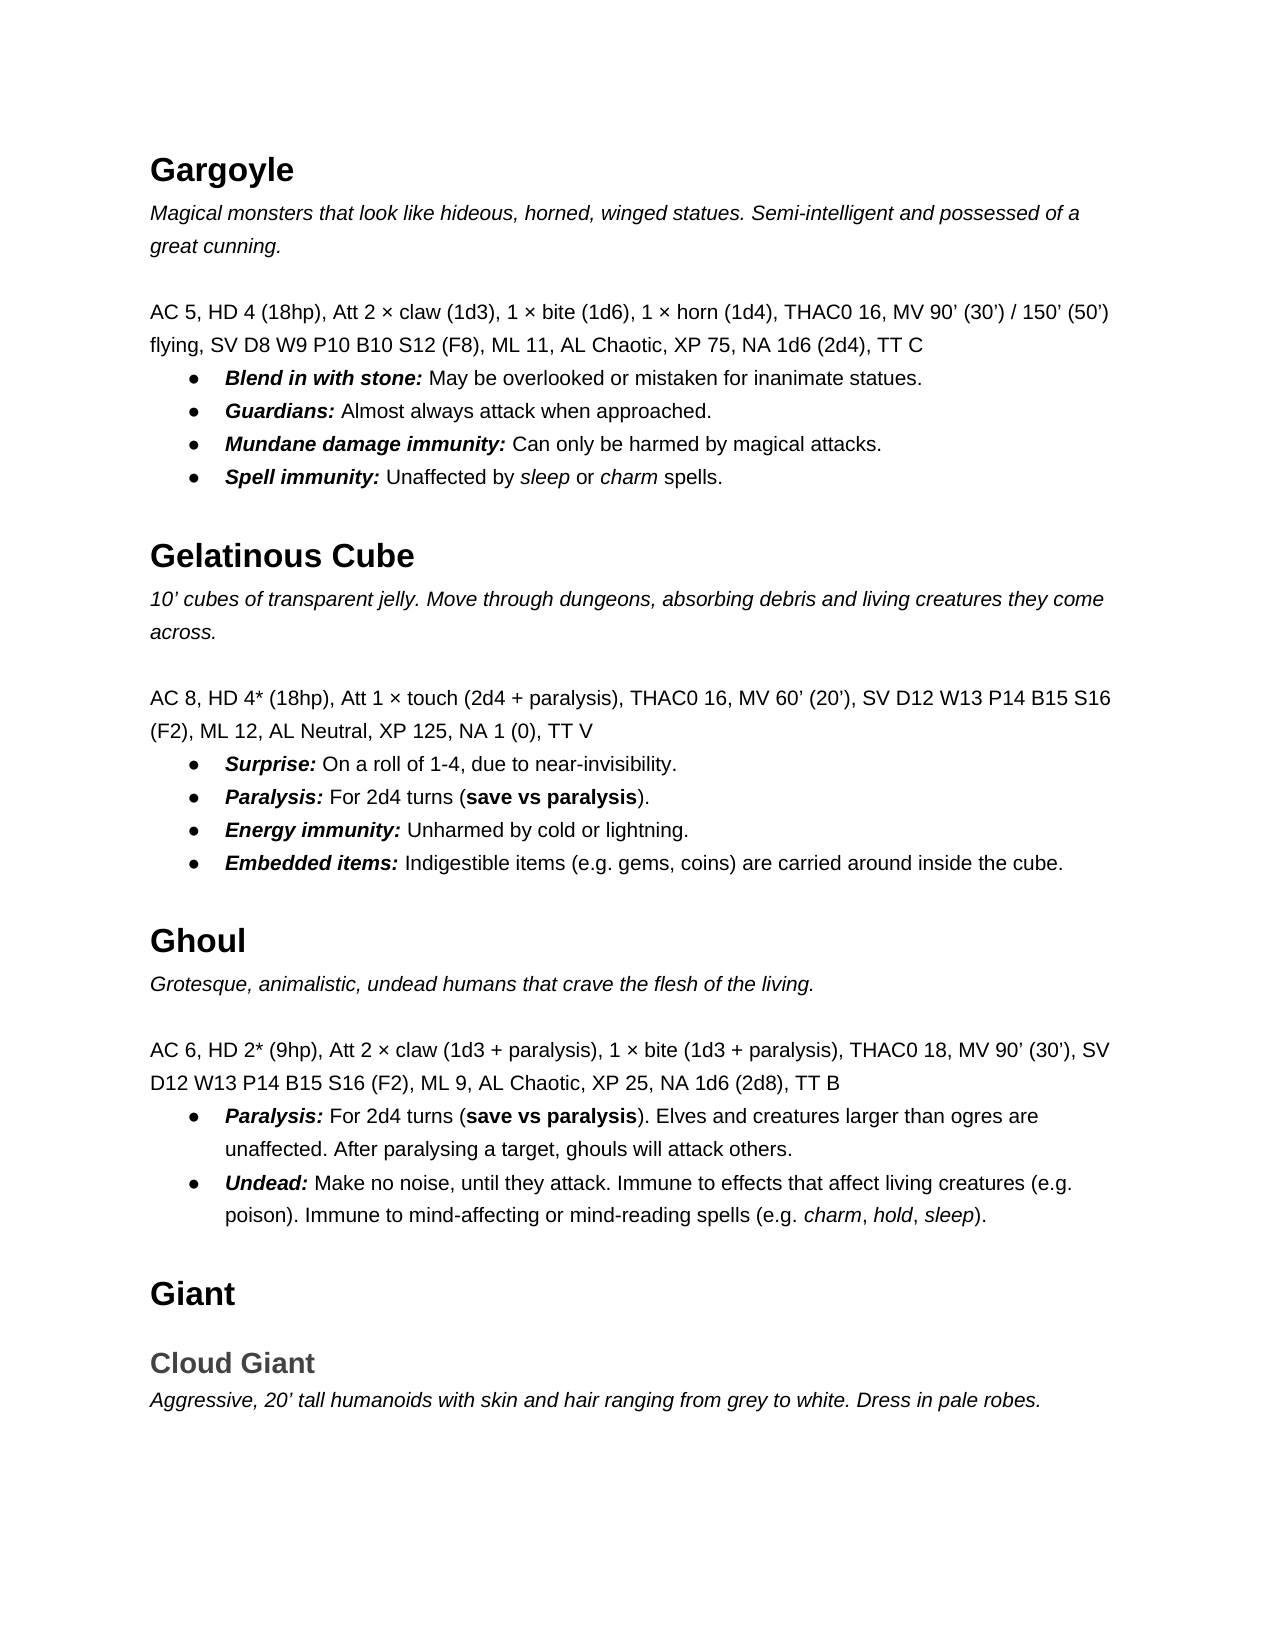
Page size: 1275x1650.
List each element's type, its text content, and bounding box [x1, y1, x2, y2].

subtitle Gelatinous Cube [150, 536, 1125, 574]
subtitle Gargoyle [150, 150, 1125, 188]
subtitle Giant [150, 1274, 1125, 1312]
subtitle Cloud Giant [150, 1346, 1125, 1379]
text AC 5, HD 4 (18hp), Att 2 × claw (1d3), 1 × bite (1d6), 1 × horn (1d4), THAC0 16, MV 90’ (30’) / 150’ (50’) flying, SV D8 W9 P10 B10 S12 (F8), ML 11, AL Chaotic, XP 75, NA 1d6 (2d4), TT C [150, 300, 1125, 357]
list Undead: Make no noise, until they attack. Immune to effects that affect living creatures (e.g. poison). Immune to mind-affecting or mind-reading spells (e.g. charm, hold, sleep). [187, 1170, 1125, 1227]
text AC 6, HD 2* (9hp), Att 2 × claw (1d3 + paralysis), 1 × bite (1d3 + paralysis), THAC0 18, MV 90’ (30’), SV D12 W13 P14 B15 S16 (F2), ML 9, AL Chaotic, XP 25, NA 1d6 (2d8), TT B [150, 1038, 1125, 1095]
text AC 8, HD 4* (18hp), Att 1 × touch (2d4 + paralysis), THAC0 16, MV 60’ (20’), SV D12 W13 P14 B15 S16 (F2), ML 12, AL Neutral, XP 125, NA 1 (0), TT V [150, 686, 1125, 743]
text 10’ cubes of transparent jelly. Move through dungeons, absorbing debris and living creatures they come across. [150, 587, 1125, 643]
list Blend in with stone: May be overlooked or mistaken for inanimate statues. [187, 366, 1125, 390]
list Mundane damage immunity: Can only be harmed by magical attacks. [187, 432, 1125, 456]
list Embedded items: Indigestible items (e.g. gems, coins) are carried around inside the cube. [187, 851, 1125, 875]
subtitle Ghoul [150, 921, 1125, 960]
list Spell immunity: Unaffected by sleep or charm spells. [187, 465, 1125, 489]
list Paralysis: For 2d4 turns (save vs paralysis). Elves and creatures larger than ogres are unaffected. After paralysing a target, ghouls will attack others. [187, 1104, 1125, 1161]
list Energy immunity: Unharmed by cold or lightning. [187, 818, 1125, 842]
text Grotesque, animalistic, undead humans that crave the flesh of the living. [150, 972, 1125, 996]
list Paralysis: For 2d4 turns (save vs paralysis). [187, 785, 1125, 809]
list Guardians: Almost always attack when approached. [187, 399, 1125, 423]
text Magical monsters that look like hideous, horned, winged statues. Semi-intelligent and possessed of a great cunning. [150, 201, 1125, 258]
list Surprise: On a roll of 1-4, due to near-invisibility. [187, 752, 1125, 776]
text Aggressive, 20’ tall humanoids with skin and hair ranging from grey to white. Dress in pale robes. [150, 1387, 1125, 1411]
